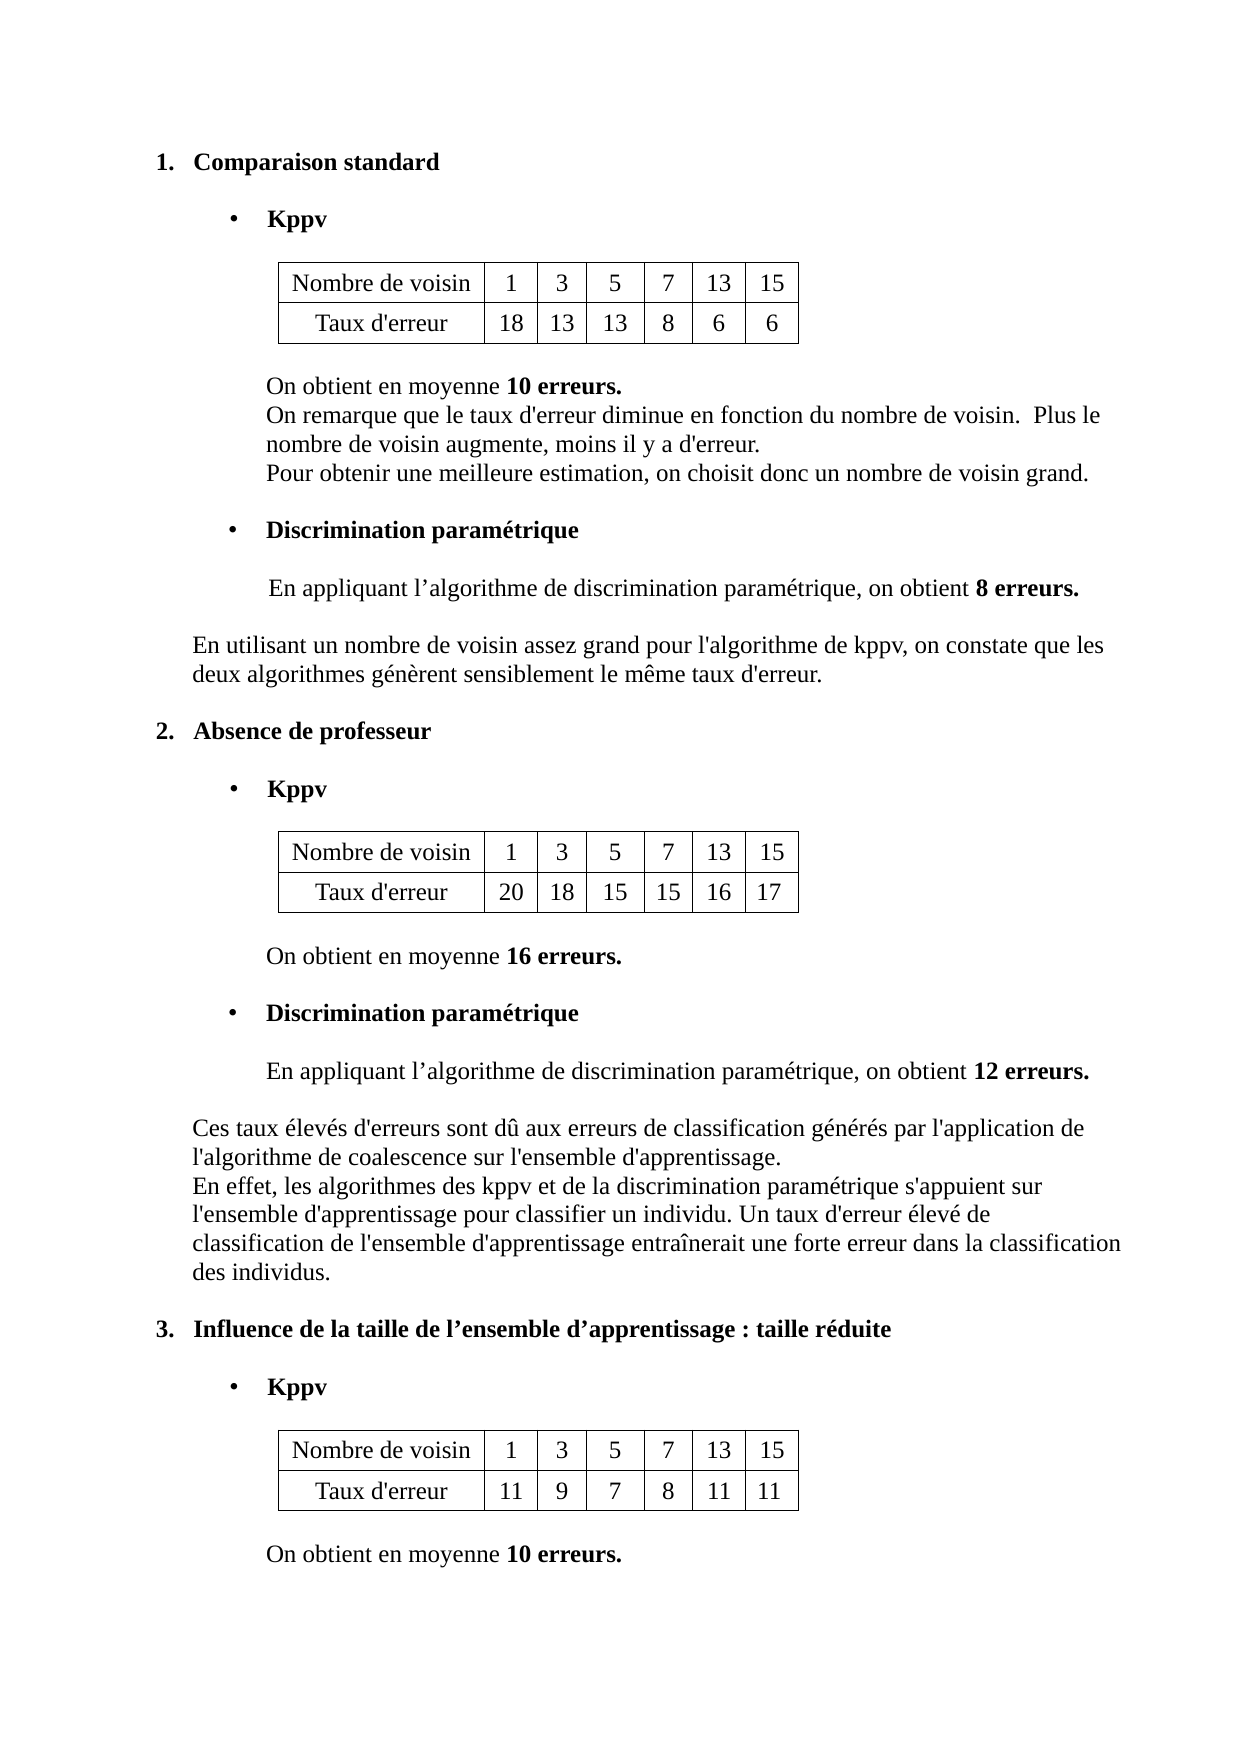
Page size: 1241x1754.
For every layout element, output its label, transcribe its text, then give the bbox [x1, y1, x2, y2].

table_cell 13 [587, 303, 644, 342]
table_header 7 [645, 263, 692, 302]
table_cell 9 [538, 1471, 586, 1510]
table_cell 16 [693, 873, 745, 912]
table_cell 13 [538, 303, 586, 342]
table_cell 15 [587, 873, 644, 912]
table_header 5 [587, 832, 644, 872]
table_header Nombre de voisin [279, 263, 484, 302]
table_header 15 [746, 263, 798, 302]
list En appliquant l’algorithme de discrimination paramétrique, on obtient 8 erreurs. [231, 573, 1122, 601]
table_header 7 [645, 832, 692, 872]
table_header 15 [746, 832, 798, 872]
list Discrimination paramétrique [228, 515, 1122, 544]
table_cell 8 [645, 303, 692, 342]
table_header 3 [538, 832, 586, 872]
text En effet, les algorithmes des kppv et de la discrimination paramétrique s'appuient sur l'ensemble d'apprentissage pour classifier un individu. Un taux d'erreur élevé de classification de l'ensemble d'apprentissage entraînerait une forte erreur dans la classification des individus. [81, 1171, 1122, 1286]
table_header 7 [645, 1431, 692, 1470]
table_header 13 [693, 1431, 745, 1470]
list Kppv [229, 1372, 1122, 1401]
text En utilisant un nombre de voisin assez grand pour l'algorithme de kppv, on constate que les deux algorithmes génèrent sensiblement le même taux d'erreur. [118, 630, 1122, 688]
table_cell 7 [587, 1471, 644, 1510]
table_header 1 [485, 832, 537, 872]
text On obtient en moyenne 16 erreurs. [118, 941, 1122, 969]
table_cell 11 [693, 1471, 745, 1510]
text On obtient en moyenne 10 erreurs. [118, 371, 1122, 400]
text On remarque que le taux d'erreur diminue en fonction du nombre de voisin. Plus le nombre de voisin augmente, moins il y a d'erreur. [118, 400, 1122, 458]
text Pour obtenir une meilleure estimation, on choisit donc un nombre de voisin grand. [118, 458, 1122, 486]
table_cell 15 [645, 873, 692, 912]
table_cell 18 [485, 303, 537, 342]
table_cell 11 [746, 1471, 798, 1510]
table_cell 20 [485, 873, 537, 912]
list Comparaison standard [156, 147, 1122, 176]
list Kppv [229, 204, 1122, 233]
table_header Nombre de voisin [279, 1431, 484, 1470]
table_cell Taux d'erreur [279, 873, 484, 912]
table_header 1 [485, 1431, 537, 1470]
table_cell 6 [693, 303, 745, 342]
list Absence de professeur [156, 716, 1122, 745]
table_header 5 [587, 1431, 644, 1470]
table_header 13 [693, 832, 745, 872]
table_header 15 [746, 1431, 798, 1470]
text Ces taux élevés d'erreurs sont dû aux erreurs de classification générés par l'application de l'algorithme de coalescence sur l'ensemble d'apprentissage. [118, 1113, 1122, 1171]
table_cell 17 [746, 873, 798, 912]
table_cell 18 [538, 873, 586, 912]
table_cell Taux d'erreur [279, 1471, 484, 1510]
table_cell 8 [645, 1471, 692, 1510]
table_cell 11 [485, 1471, 537, 1510]
list Influence de la taille de l’ensemble d’apprentissage : taille réduite [156, 1314, 1122, 1343]
table_cell 6 [746, 303, 798, 342]
text En appliquant l’algorithme de discrimination paramétrique, on obtient 12 erreurs. [228, 1056, 1122, 1084]
table_header 1 [485, 263, 537, 302]
table_header 5 [587, 263, 644, 302]
list Kppv [229, 774, 1122, 803]
text On obtient en moyenne 10 erreurs. [118, 1539, 1122, 1568]
table_header 3 [538, 1431, 586, 1470]
table_cell Taux d'erreur [279, 303, 484, 342]
table_header Nombre de voisin [279, 832, 484, 872]
table_header 3 [538, 263, 586, 302]
table_header 13 [693, 263, 745, 302]
list Discrimination paramétrique [228, 998, 1122, 1027]
